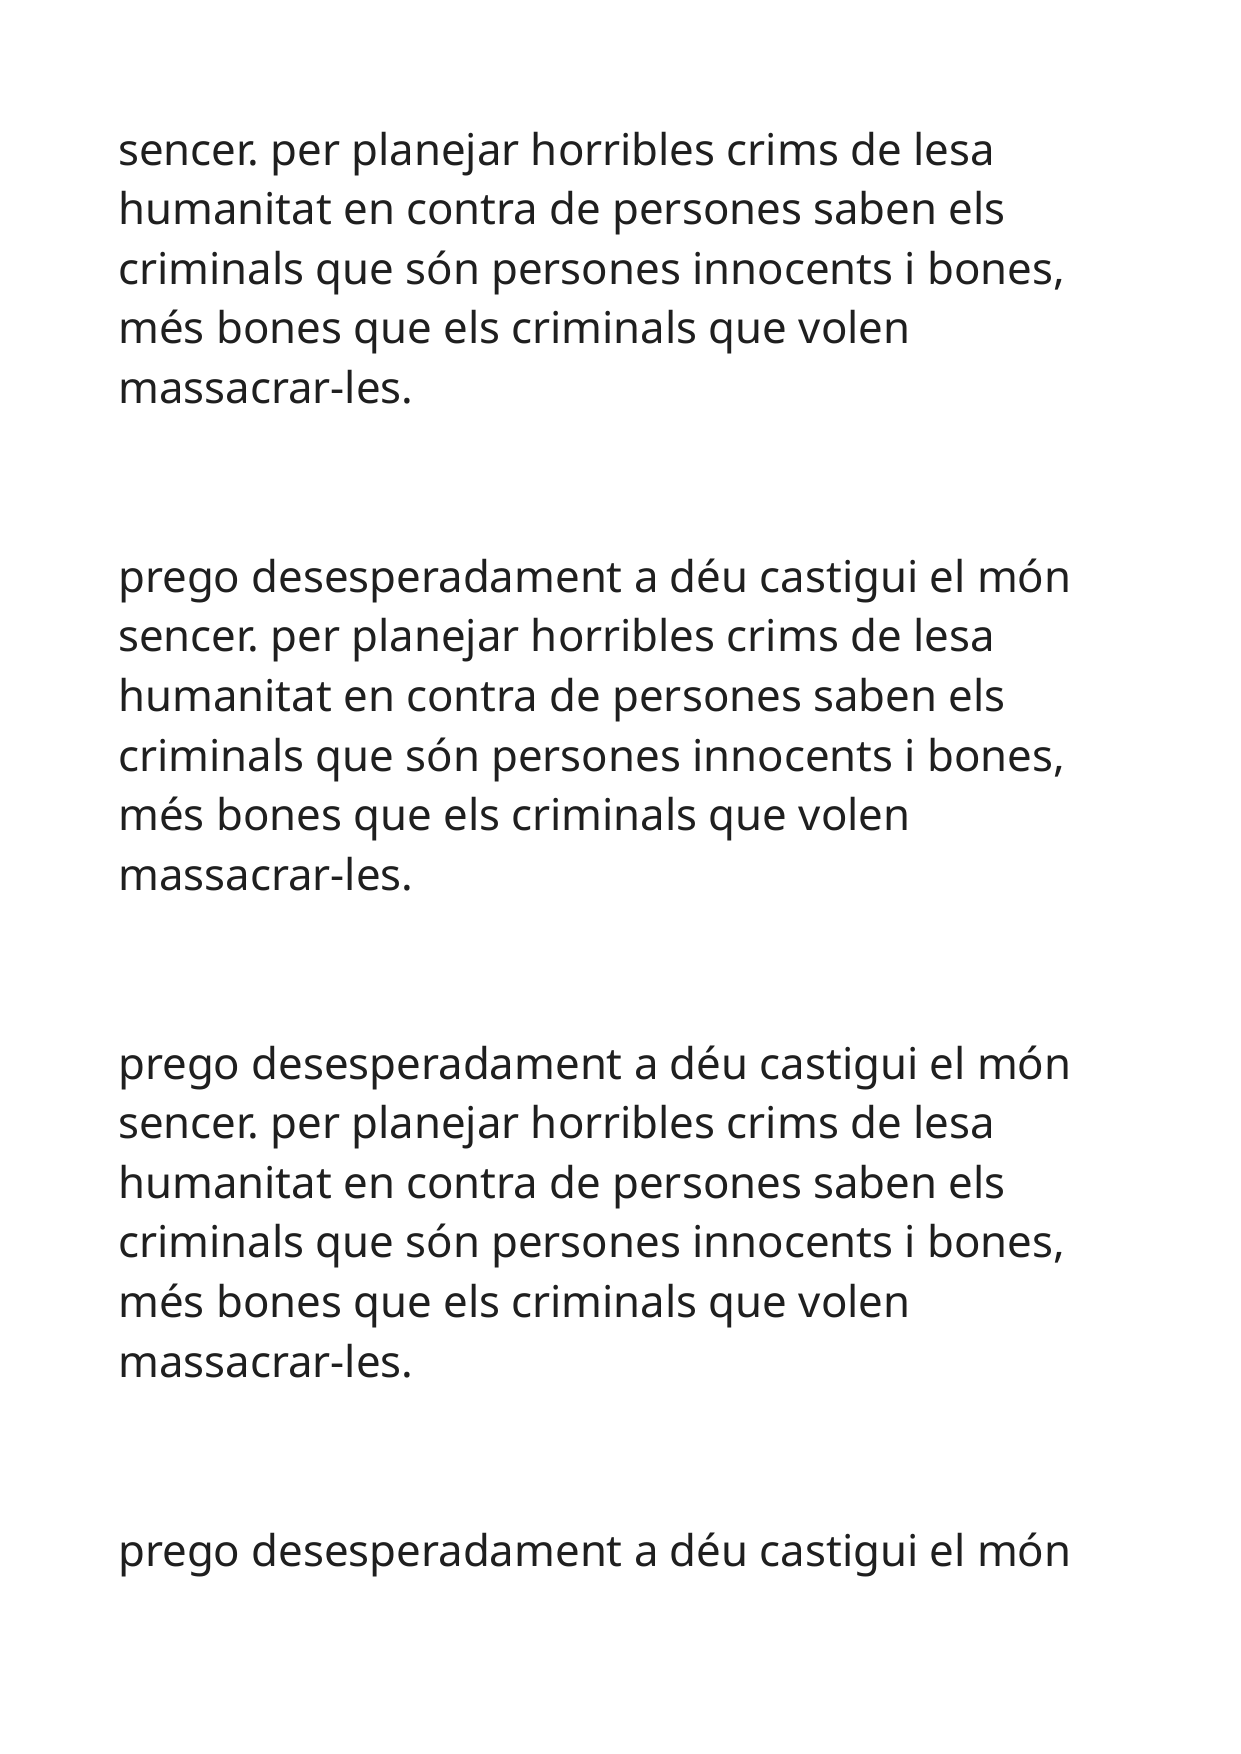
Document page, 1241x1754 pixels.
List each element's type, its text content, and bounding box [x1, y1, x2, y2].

text sencer. per planejar horribles crims de lesa humanitat en contra de persones saben els criminals que són persones innocents i bones, més bones que els criminals que volen massacrar-les. [118, 118, 1122, 416]
text prego desesperadament a déu castigui el món [118, 1519, 1122, 1579]
text prego desesperadament a déu castigui el món sencer. per planejar horribles crims de lesa humanitat en contra de persones saben els criminals que són persones innocents i bones, més bones que els criminals que volen massacrar-les. [118, 1032, 1122, 1390]
text prego desesperadament a déu castigui el món sencer. per planejar horribles crims de lesa humanitat en contra de persones saben els criminals que són persones innocents i bones, més bones que els criminals que volen massacrar-les. [118, 545, 1122, 903]
